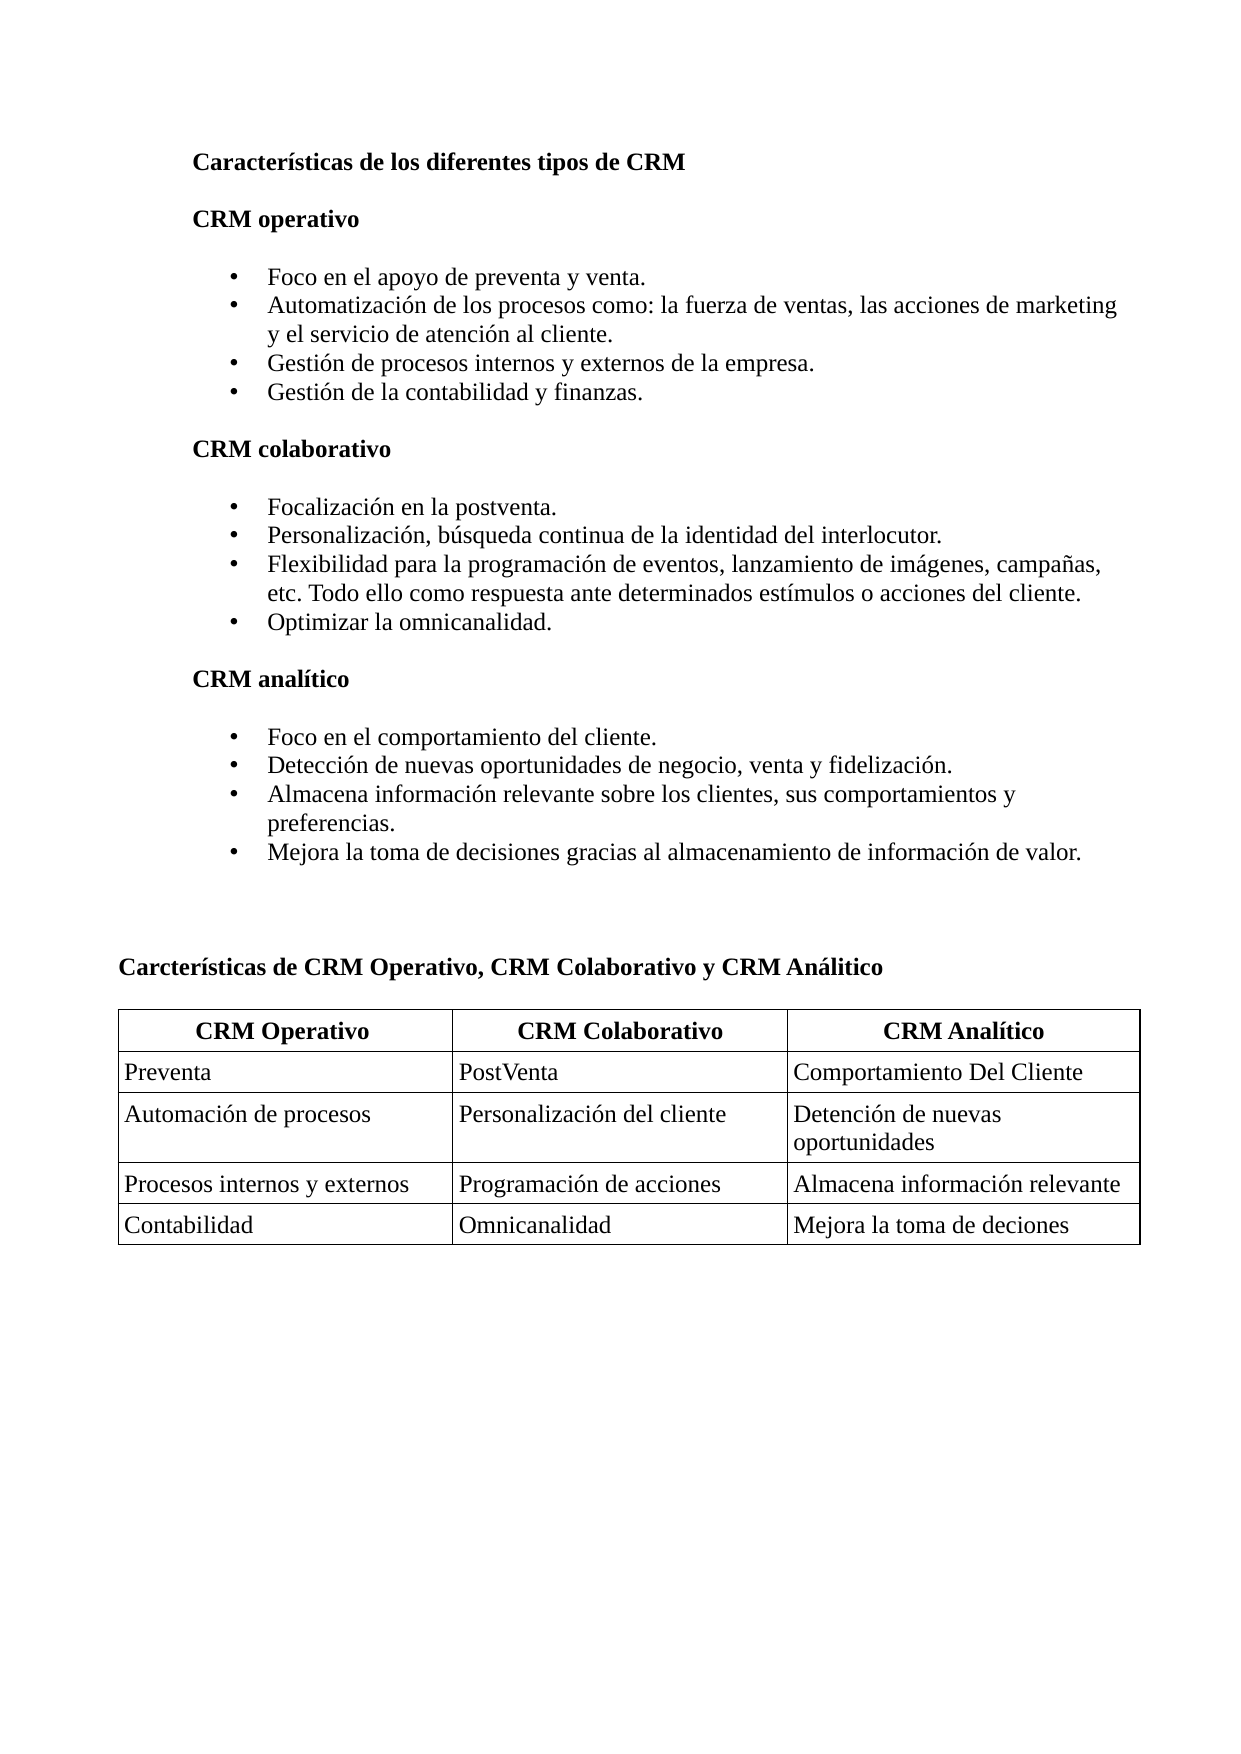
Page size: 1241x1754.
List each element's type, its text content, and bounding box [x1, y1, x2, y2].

table_cell Comportamiento Del Cliente [788, 1052, 1139, 1092]
text Carcterísticas de CRM Operativo, CRM Colaborativo y CRM Análitico [118, 952, 1122, 981]
text CRM colaborativo [118, 434, 1122, 463]
table_cell Omnicanalidad [453, 1204, 787, 1244]
list Flexibilidad para la programación de eventos, lanzamiento de imágenes, campañas, etc. Todo ello como respuesta ante determinados estímulos o acciones del cliente. [229, 549, 1122, 607]
table_cell Contabilidad [119, 1204, 452, 1244]
table_header CRM Analítico [788, 1010, 1139, 1051]
table_cell Personalización del cliente [453, 1093, 787, 1162]
list Foco en el apoyo de preventa y venta. [229, 262, 1122, 291]
table_cell PostVenta [453, 1052, 787, 1092]
text CRM analítico [118, 664, 1122, 693]
list Personalización, búsqueda continua de la identidad del interlocutor. [229, 521, 1122, 549]
list Detección de nuevas oportunidades de negocio, venta y fidelización. [229, 751, 1122, 779]
table_header CRM Colaborativo [453, 1010, 787, 1051]
list Automatización de los procesos como: la fuerza de ventas, las acciones de marketing y el servicio de atención al cliente. [229, 291, 1122, 348]
list Gestión de la contabilidad y finanzas. [229, 377, 1122, 406]
text CRM operativo [118, 204, 1122, 233]
text Características de los diferentes tipos de CRM [118, 147, 1122, 176]
table_header CRM Operativo [119, 1010, 452, 1051]
list Optimizar la omnicanalidad. [229, 607, 1122, 636]
table_cell Procesos internos y externos [119, 1163, 452, 1203]
list Gestión de procesos internos y externos de la empresa. [229, 348, 1122, 377]
list Foco en el comportamiento del cliente. [229, 722, 1122, 751]
table_cell Preventa [119, 1052, 452, 1092]
list Almacena información relevante sobre los clientes, sus comportamientos y preferencias. [229, 779, 1122, 837]
list Focalización en la postventa. [229, 492, 1122, 521]
list Mejora la toma de decisiones gracias al almacenamiento de información de valor. [229, 837, 1122, 866]
table_cell Automación de procesos [119, 1093, 452, 1162]
table_cell Programación de acciones [453, 1163, 787, 1203]
table_cell Detención de nuevas oportunidades [788, 1093, 1139, 1162]
table_cell Mejora la toma de deciones [788, 1204, 1139, 1244]
table_cell Almacena información relevante [788, 1163, 1139, 1203]
